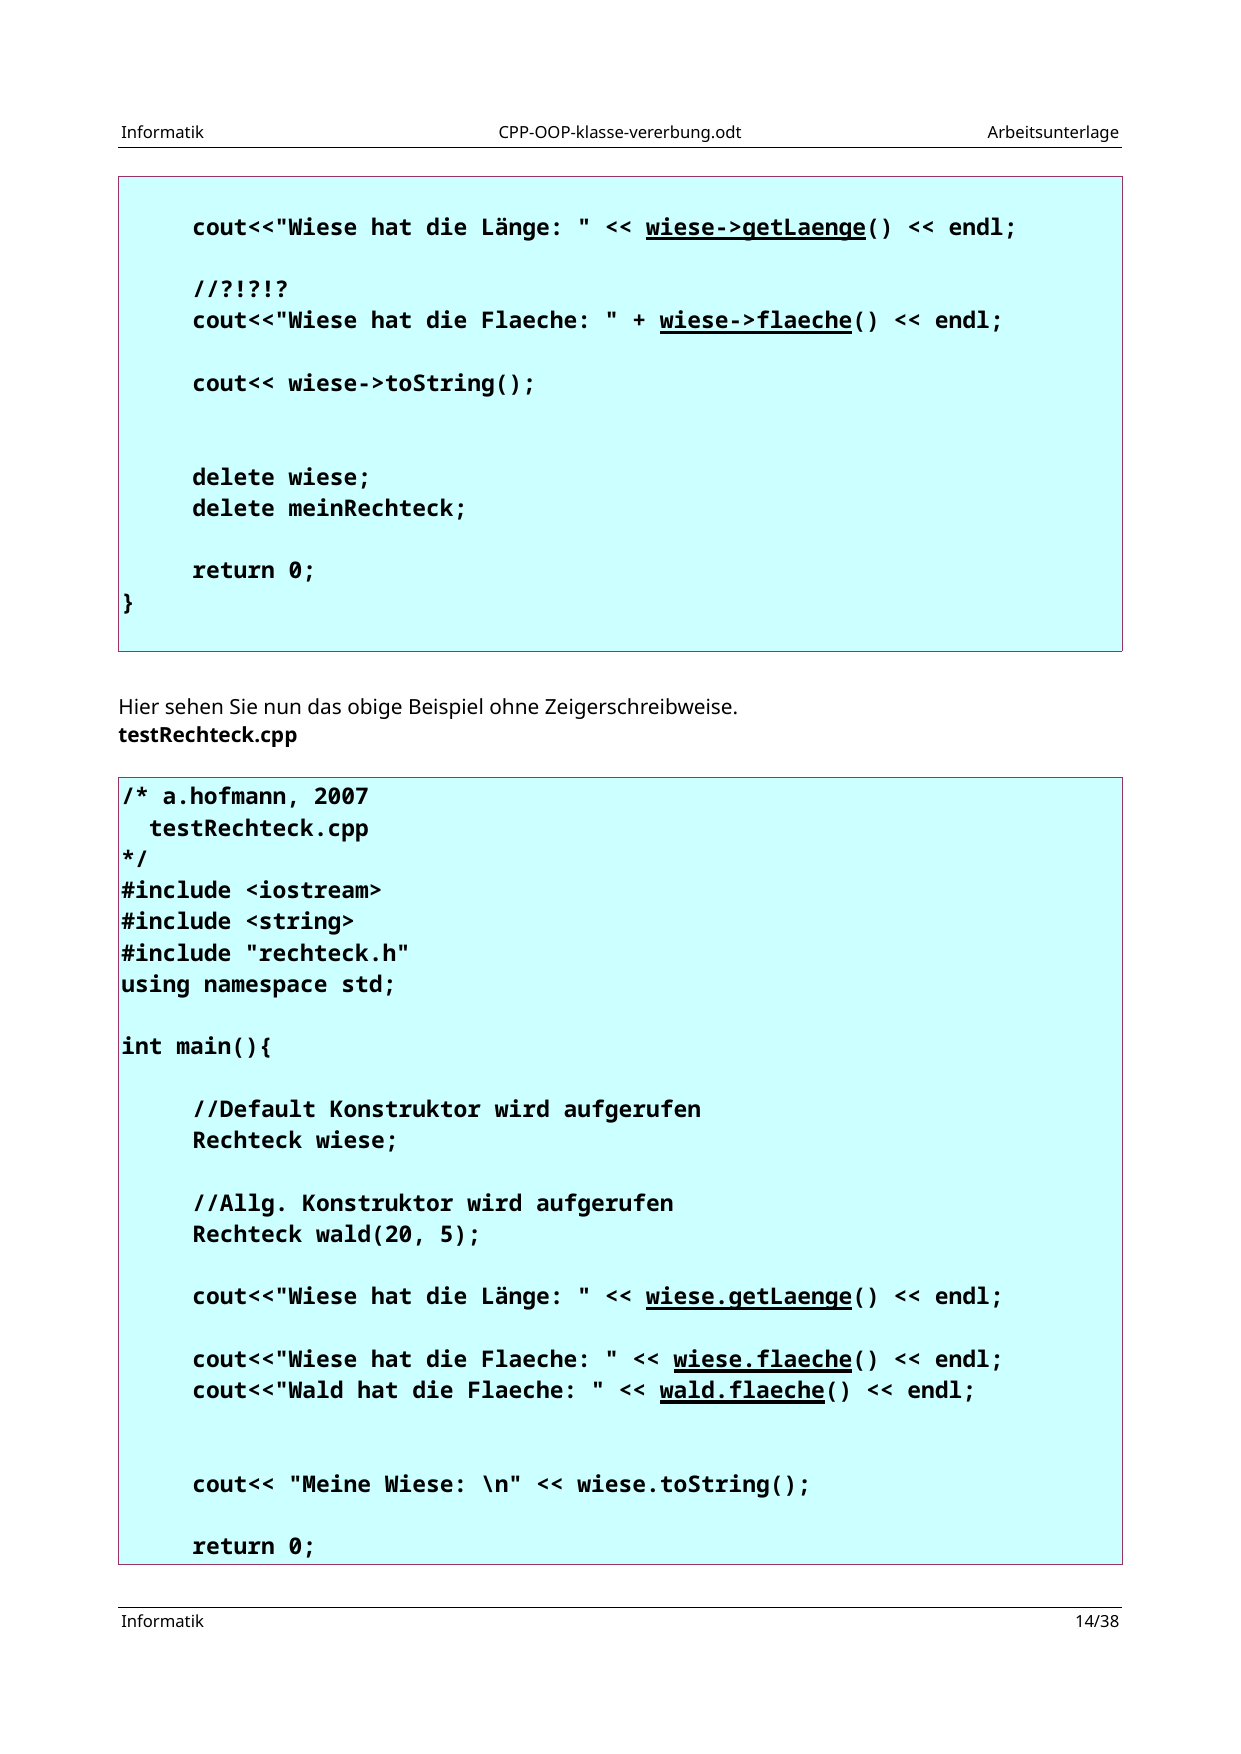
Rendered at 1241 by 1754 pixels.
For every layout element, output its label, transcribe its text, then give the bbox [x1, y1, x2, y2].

text //Allg. Konstruktor wird aufgerufen [119, 1183, 1122, 1215]
text cout<<"Wiese hat die Flaeche: " + wiese->flaeche() << endl; [119, 301, 1122, 332]
text cout<<"Wiese hat die Flaeche: " << wiese.flaeche() << endl; [119, 1340, 1122, 1371]
text using namespace std; [119, 965, 1122, 996]
text //?!?!? [119, 270, 1122, 301]
text return 0; [119, 1527, 1122, 1564]
text #include <iostream> [119, 871, 1122, 902]
text Rechteck wald(20, 5); [119, 1215, 1122, 1246]
text cout<< wiese->toString(); [119, 364, 1122, 395]
text testRechteck.cpp [118, 720, 1122, 749]
text /* a.hofmann, 2007 [119, 778, 1122, 808]
text cout<<"Wald hat die Flaeche: " << wald.flaeche() << endl; [119, 1371, 1122, 1402]
text */ [119, 840, 1122, 871]
text Hier sehen Sie nun das obige Beispiel ohne Zeigerschreibweise. [118, 692, 1122, 720]
text int main(){ [119, 1027, 1122, 1058]
text Rechteck wiese; [119, 1121, 1122, 1152]
text delete wiese; [119, 457, 1122, 489]
text testRechteck.cpp [119, 808, 1122, 840]
text delete meinRechteck; [119, 489, 1122, 520]
text #include "rechteck.h" [119, 933, 1122, 965]
text cout<<"Wiese hat die Länge: " << wiese->getLaenge() << endl; [119, 207, 1122, 239]
text cout<<"Wiese hat die Länge: " << wiese.getLaenge() << endl; [119, 1277, 1122, 1308]
text cout<< "Meine Wiese: \n" << wiese.toString(); [119, 1465, 1122, 1496]
text //Default Konstruktor wird aufgerufen [119, 1090, 1122, 1121]
text #include <string> [119, 902, 1122, 933]
text } [119, 582, 1122, 614]
text return 0; [119, 551, 1122, 582]
